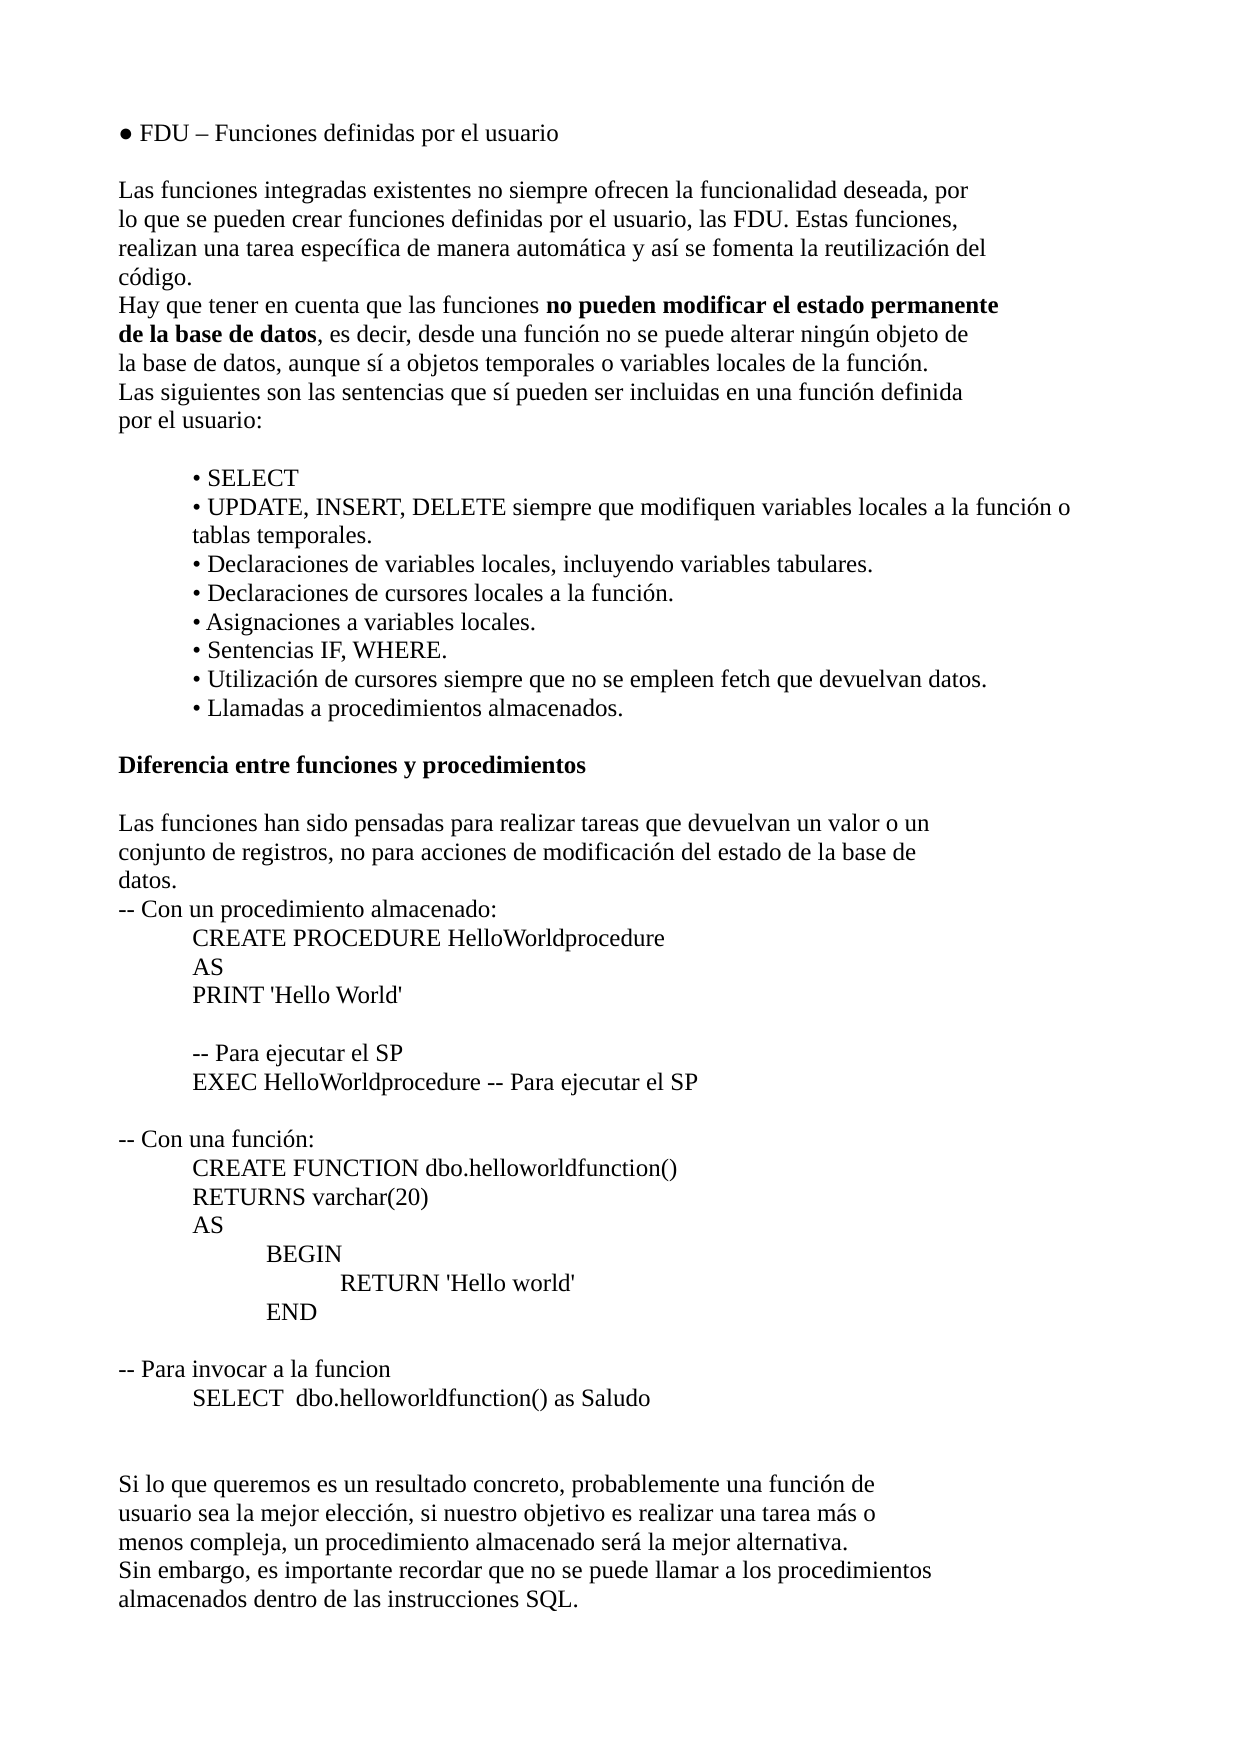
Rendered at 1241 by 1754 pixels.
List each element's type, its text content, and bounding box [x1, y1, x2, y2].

text • Declaraciones de variables locales, incluyendo variables tabulares. [192, 549, 1122, 578]
text • Sentencias IF, WHERE. [192, 636, 1122, 664]
text SELECT dbo.helloworldfunction() as Saludo [118, 1383, 1122, 1412]
text la base de datos, aunque sí a objetos temporales o variables locales de la función. [118, 348, 1122, 377]
text PRINT 'Hello World' [192, 981, 1122, 1009]
text de la base de datos, es decir, desde una función no se puede alterar ningún objeto de [118, 319, 1122, 348]
text datos. [118, 866, 1122, 894]
text Diferencia entre funciones y procedimientos [118, 751, 1122, 779]
text -- Con una función: [118, 1124, 1122, 1153]
text Las funciones integradas existentes no siempre ofrecen la funcionalidad deseada, por [118, 176, 1122, 204]
text • SELECT [192, 463, 1122, 492]
text usuario sea la mejor elección, si nuestro objetivo es realizar una tarea más o [118, 1498, 1122, 1527]
text • UPDATE, INSERT, DELETE siempre que modifiquen variables locales a la función o [192, 492, 1122, 521]
text -- Para invocar a la funcion [118, 1354, 1122, 1383]
text realizan una tarea específica de manera automática y así se fomenta la reutilización del [118, 233, 1122, 262]
text CREATE PROCEDURE HelloWorldprocedure [192, 923, 1122, 952]
text • Llamadas a procedimientos almacenados. [192, 693, 1122, 722]
text RETURN 'Hello world' [118, 1268, 1122, 1297]
text EXEC HelloWorldprocedure -- Para ejecutar el SP [192, 1067, 1122, 1096]
text -- Para ejecutar el SP [192, 1038, 1122, 1067]
text Las siguientes son las sentencias que sí pueden ser incluidas en una función definida [118, 377, 1122, 406]
text Sin embargo, es importante recordar que no se puede llamar a los procedimientos [118, 1556, 1122, 1584]
text END [118, 1297, 1122, 1326]
text • Utilización de cursores siempre que no se empleen fetch que devuelvan datos. [192, 664, 1122, 693]
text • Declaraciones de cursores locales a la función. [192, 578, 1122, 607]
text RETURNS varchar(20) [192, 1182, 1122, 1211]
text Si lo que queremos es un resultado concreto, probablemente una función de [118, 1469, 1122, 1498]
text -- Con un procedimiento almacenado: [118, 894, 1122, 923]
text por el usuario: [118, 406, 1122, 434]
text código. [118, 262, 1122, 291]
text CREATE FUNCTION dbo.helloworldfunction() [118, 1153, 1122, 1182]
text Hay que tener en cuenta que las funciones no pueden modificar el estado permanente [118, 291, 1122, 319]
text almacenados dentro de las instrucciones SQL. [118, 1584, 1122, 1613]
text • Asignaciones a variables locales. [192, 607, 1122, 636]
text BEGIN [118, 1239, 1122, 1268]
text Las funciones han sido pensadas para realizar tareas que devuelvan un valor o un [118, 808, 1122, 837]
text ● FDU – Funciones definidas por el usuario [118, 118, 1122, 147]
text conjunto de registros, no para acciones de modificación del estado de la base de [118, 837, 1122, 866]
text AS [118, 1211, 1122, 1239]
text AS [192, 952, 1122, 981]
text tablas temporales. [192, 521, 1122, 549]
text lo que se pueden crear funciones definidas por el usuario, las FDU. Estas funciones, [118, 204, 1122, 233]
text menos compleja, un procedimiento almacenado será la mejor alternativa. [118, 1527, 1122, 1556]
